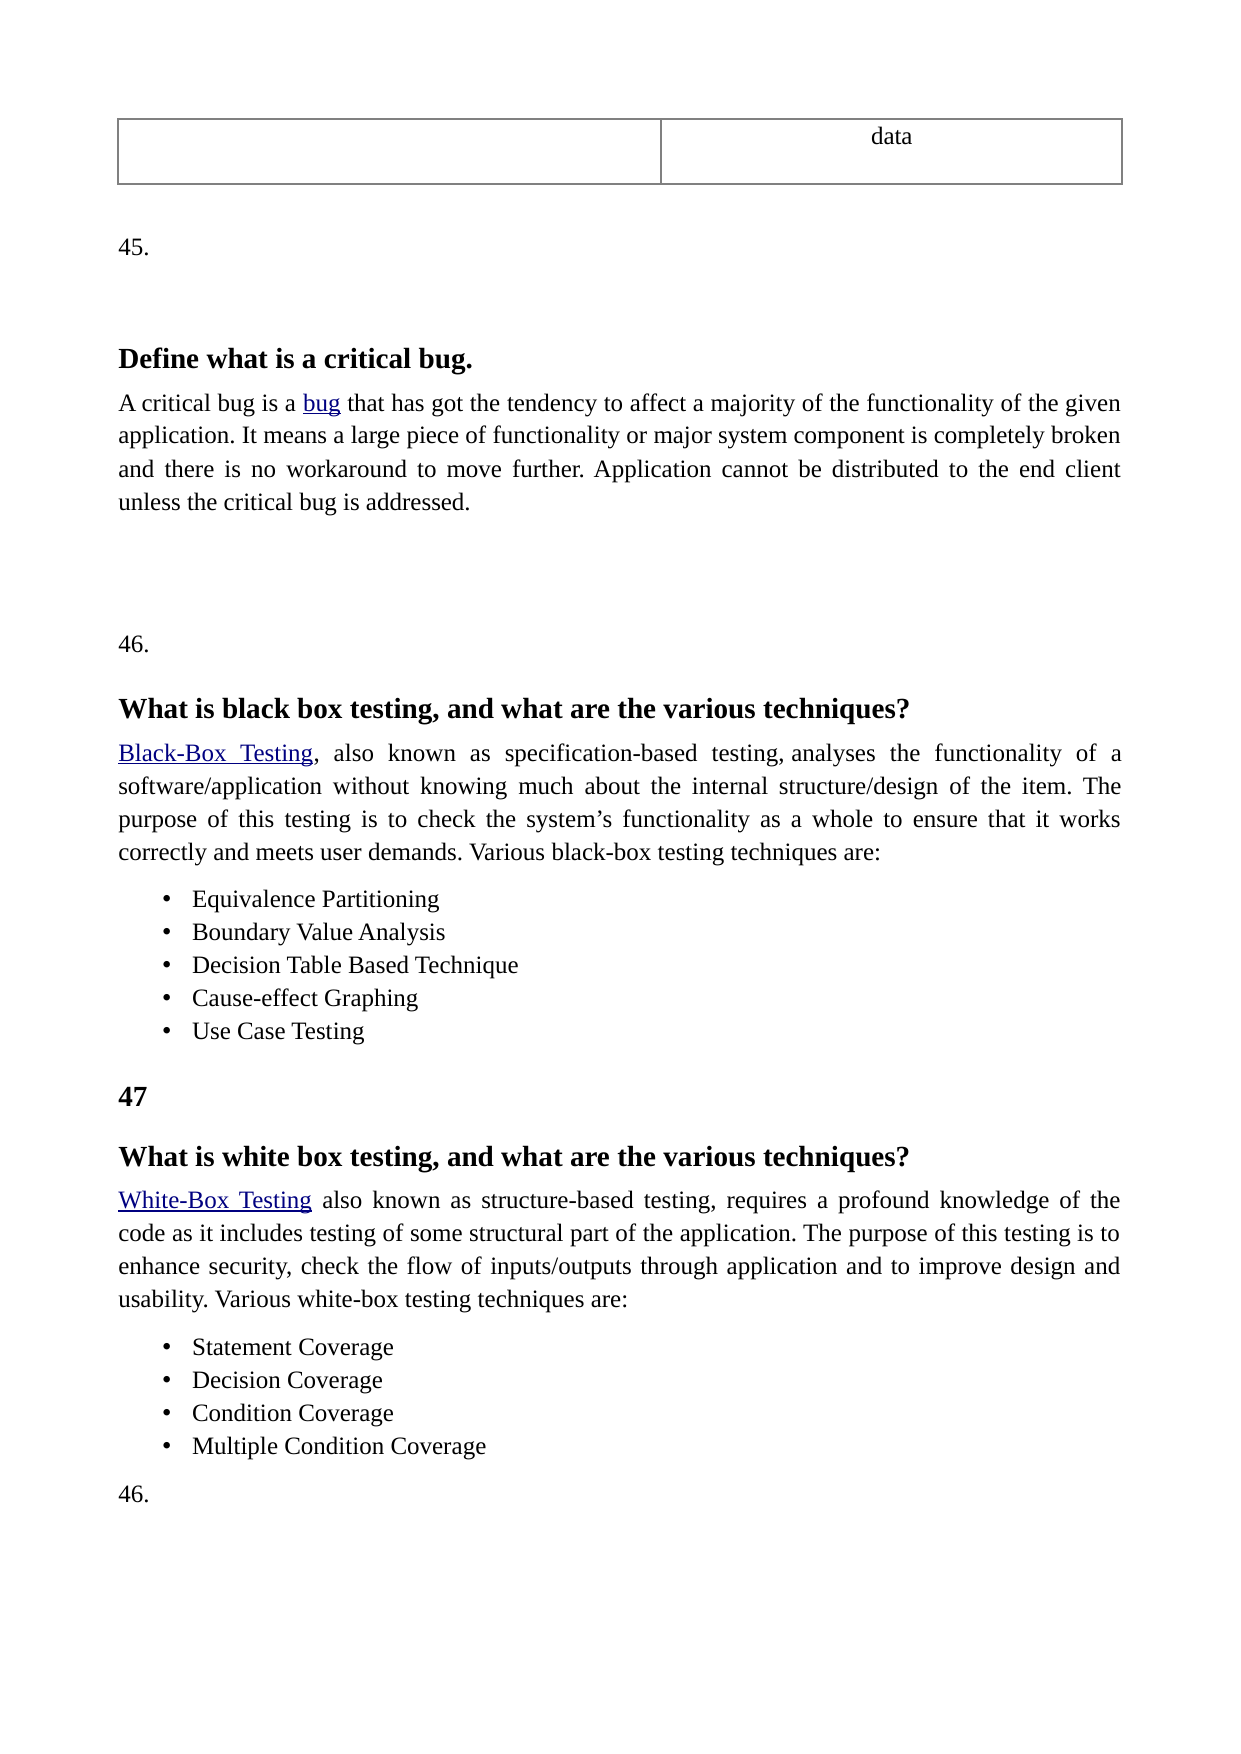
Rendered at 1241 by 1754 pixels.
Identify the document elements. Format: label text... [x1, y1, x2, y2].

subtitle What is white box testing, and what are the various techniques? [118, 1139, 1122, 1173]
list Cause-effect Graphing [162, 983, 1122, 1012]
text A critical bug is a bug that has got the tendency to affect a majority of the functionality of the given application. It means a large piece of functionality or major system component is completely broken and there is no workaround to move further. Application cannot be distributed to the end client unless the critical bug is addressed. [118, 388, 1122, 515]
text White-Box Testing also known as structure-based testing, requires a profound knowledge of the code as it includes testing of some structural part of the application. The purpose of this testing is to enhance security, check the flow of inputs/outputs through application and to improve design and usability. Various white-box testing techniques are: [118, 1185, 1122, 1313]
subtitle 47 [118, 1079, 1122, 1112]
text Black-Box Testing, also known as specification-based testing, analyses the functionality of a software/application without knowing much about the internal structure/design of the item. The purpose of this testing is to check the system’s functionality as a whole to ensure that it works correctly and meets user demands. Various black-box testing techniques are: [118, 738, 1122, 866]
subtitle What is black box testing, and what are the various techniques? [118, 692, 1122, 725]
table_cell [119, 120, 660, 183]
list Use Case Testing [162, 1016, 1122, 1045]
text 46. [118, 629, 1122, 658]
list Boundary Value Analysis [162, 917, 1122, 946]
text 45. [118, 232, 1122, 261]
list Multiple Condition Coverage [162, 1431, 1122, 1460]
subtitle Define what is a critical bug. [118, 342, 1122, 375]
list Decision Table Based Technique [162, 950, 1122, 979]
list Statement Coverage [162, 1332, 1122, 1361]
list Condition Coverage [162, 1398, 1122, 1427]
list Equivalence Partitioning [162, 884, 1122, 913]
table_cell data [662, 120, 1121, 183]
list Decision Coverage [162, 1365, 1122, 1394]
text 46. [118, 1479, 1122, 1507]
